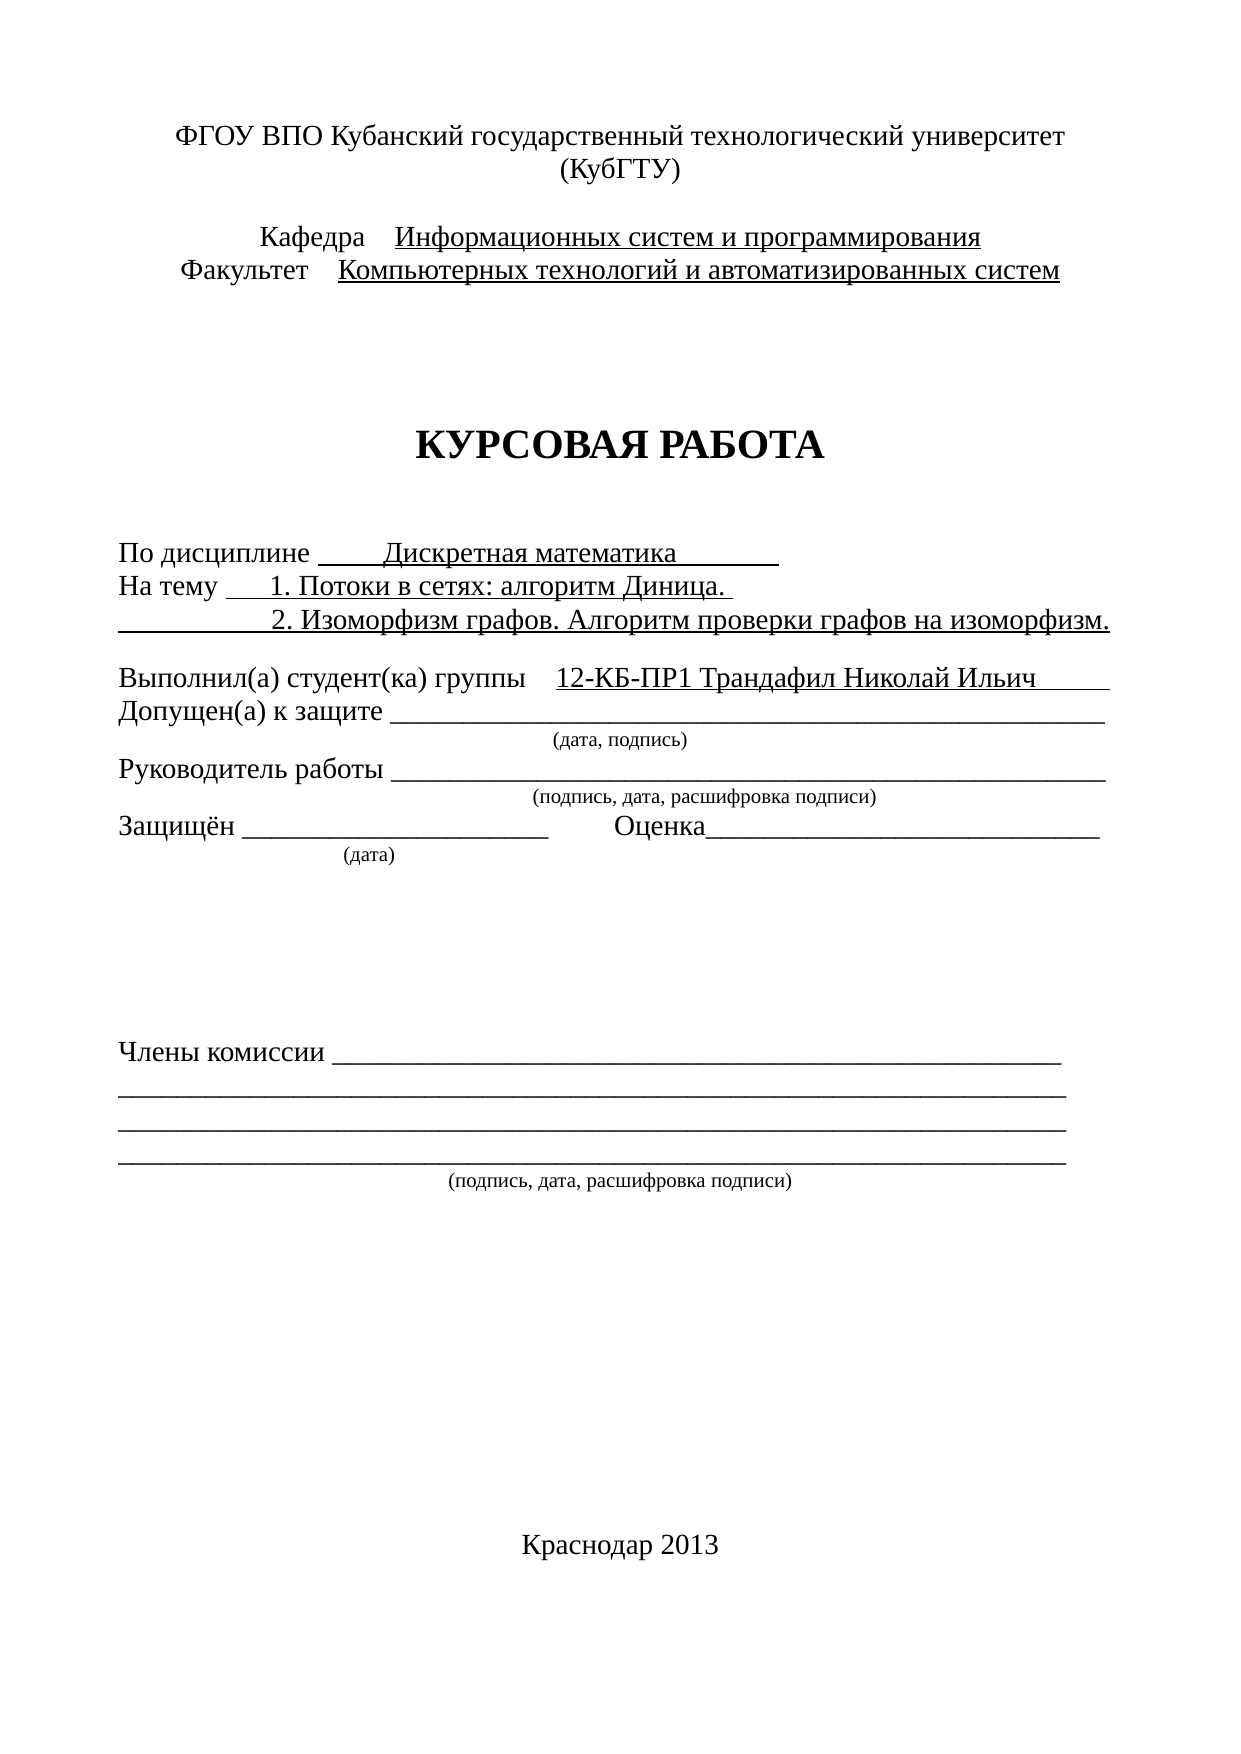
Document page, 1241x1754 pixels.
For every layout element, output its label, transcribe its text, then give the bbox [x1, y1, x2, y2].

text На тему 1. Потоки в сетях: алгоритм Диница. [118, 568, 1122, 602]
text Краснодар 2013 [118, 1527, 1122, 1561]
text (КубГТУ) [118, 152, 1122, 185]
text (дата) [118, 842, 1122, 866]
text (подпись, дата, расшифровка подписи) [118, 1168, 1122, 1192]
text ФГОУ ВПО Кубанский государственный технологический университет [118, 118, 1122, 152]
text Руководитель работы _________________________________________________ [118, 751, 1122, 784]
text Кафедра Информационных систем и программирования [118, 219, 1122, 252]
text (дата, подпись) [118, 727, 1122, 751]
text 2. Изоморфизм графов. Алгоритм проверки графов на изоморфизм. [118, 602, 1122, 636]
text _________________________________________________________________ [118, 1101, 1122, 1134]
text По дисциплине Дискретная математика [118, 535, 1122, 568]
text _________________________________________________________________ [118, 1067, 1122, 1101]
text КУРСОВАЯ РАБОТА [118, 420, 1122, 468]
text _________________________________________________________________ [118, 1134, 1122, 1168]
text Факультет Компьютерных технологий и автоматизированных систем [118, 252, 1122, 286]
text Защищён _____________________ Оценка___________________________ [118, 808, 1122, 842]
text Допущен(а) к защите _________________________________________________ [118, 693, 1122, 727]
text Выполнил(а) студент(ка) группы 12-КБ-ПР1 Трандафил Николай Ильич [118, 660, 1122, 693]
text Члены комиссии __________________________________________________ [118, 1034, 1122, 1067]
text (подпись, дата, расшифровка подписи) [118, 784, 1122, 808]
